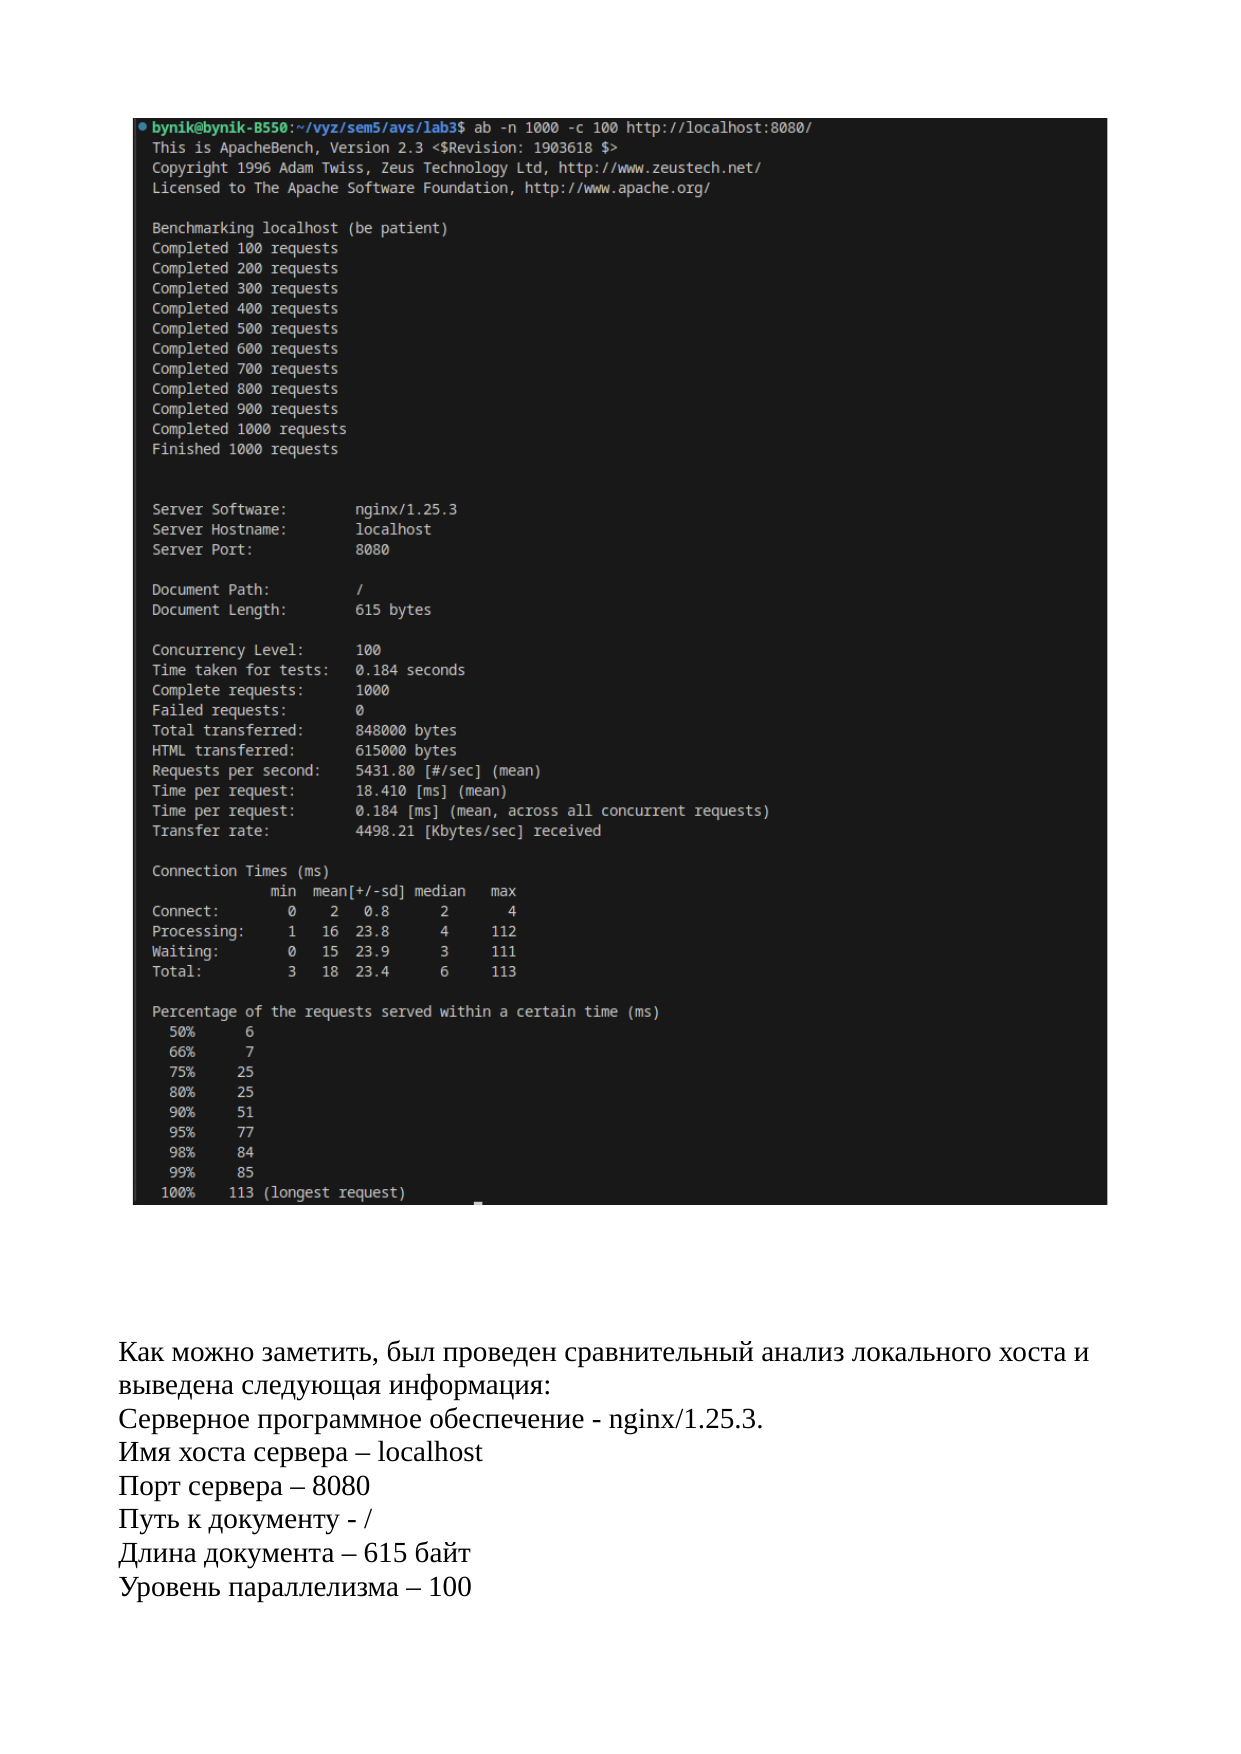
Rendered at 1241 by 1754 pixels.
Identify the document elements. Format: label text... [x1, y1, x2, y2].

text Длина документа – 615 байт [118, 1535, 1122, 1569]
text Имя хоста сервера – localhost Порт сервера – 8080 [118, 1434, 1122, 1502]
picture [132, 118, 1108, 1205]
text Как можно заметить, был проведен сравнительный анализ локального хоста и выведена следующая информация: Серверное программное обеспечение - nginx/1.25.3. [118, 1334, 1122, 1434]
text Уровень параллелизма – 100 [118, 1569, 1122, 1602]
text Путь к документу - / [118, 1502, 1122, 1535]
